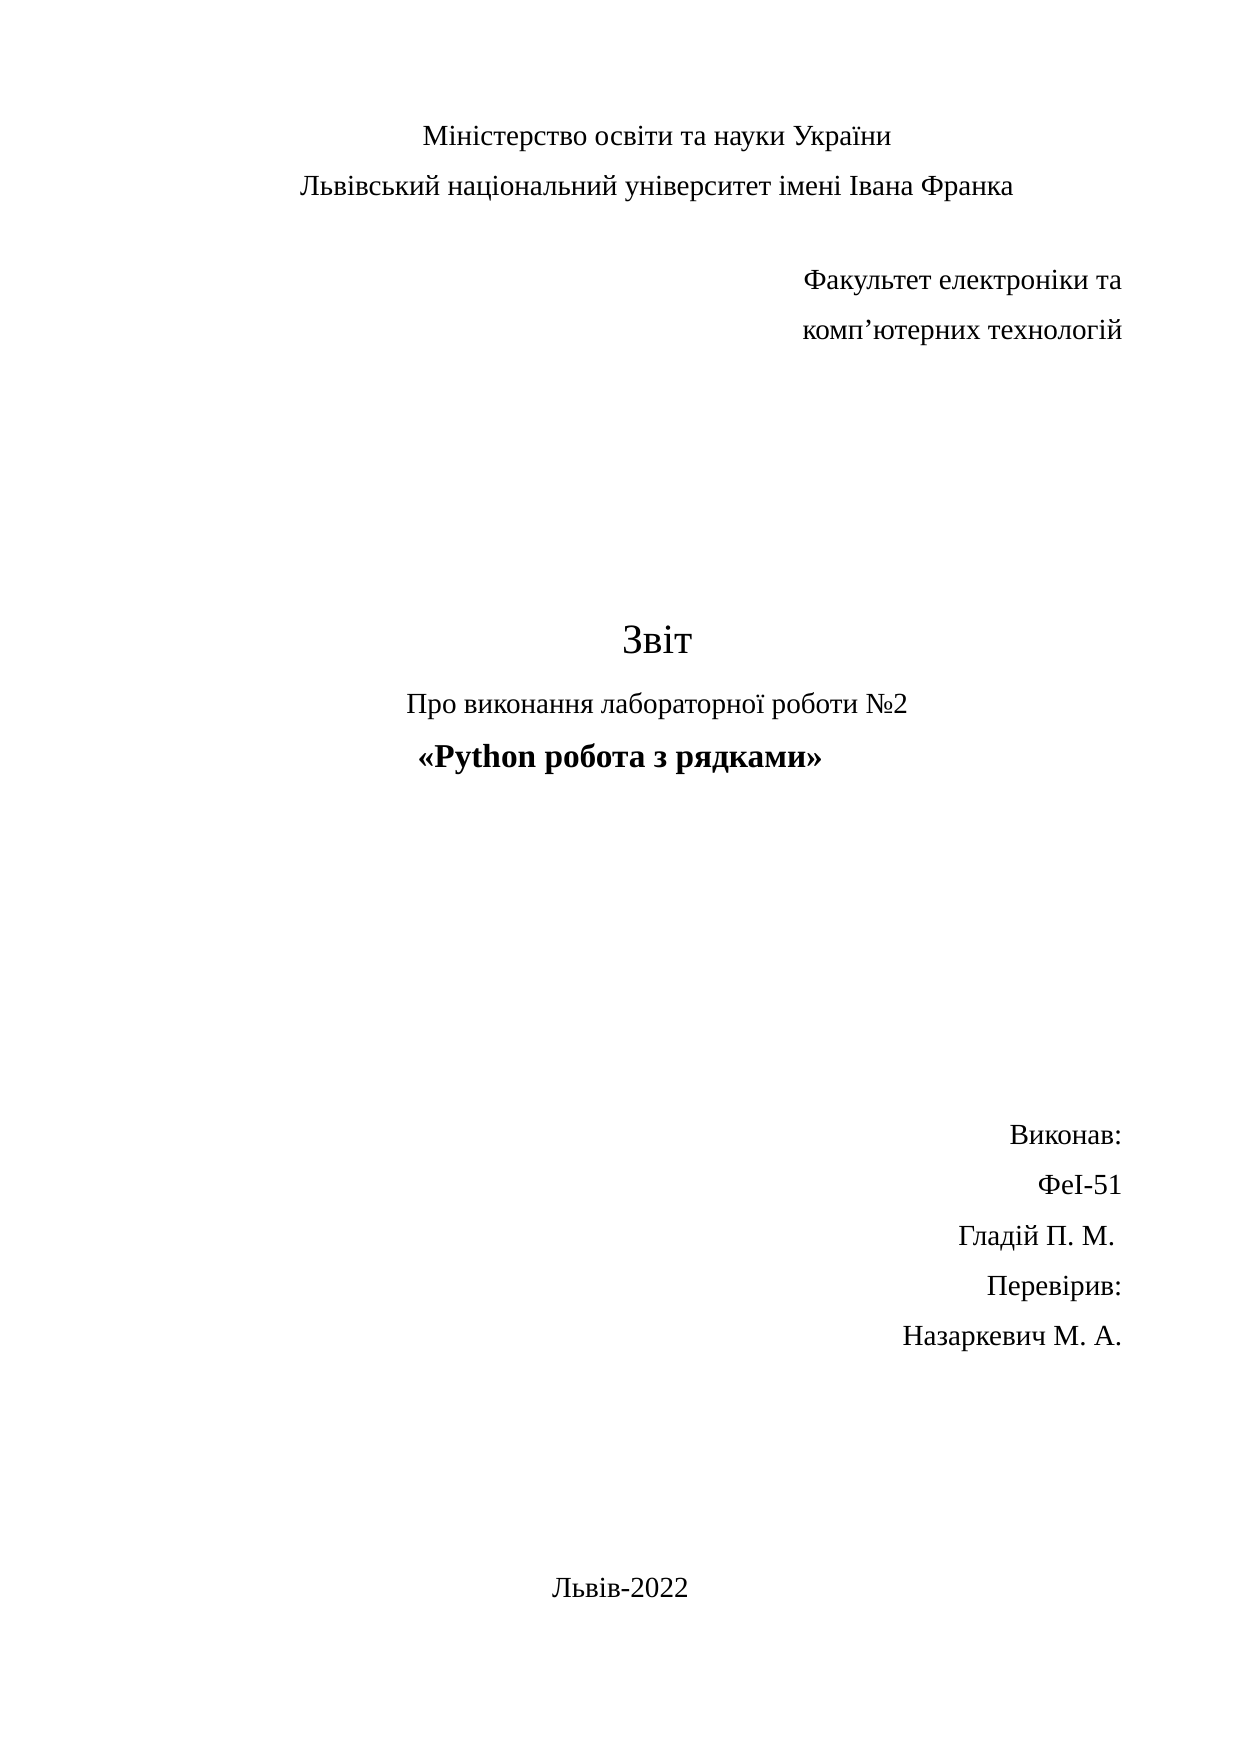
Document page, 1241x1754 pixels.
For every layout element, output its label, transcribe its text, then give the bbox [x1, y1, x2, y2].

text Львів-2022 [118, 1570, 1122, 1603]
text Міністерство освіти та науки України [118, 118, 1122, 152]
text Факультет електроніки та [118, 262, 1122, 295]
text Виконав: [118, 1117, 1122, 1151]
text комп’ютерних технологій [118, 312, 1122, 346]
text Гладій П. М. [118, 1218, 1122, 1251]
text «Python робота з рядками» [118, 736, 1122, 774]
text Перевірив: [118, 1268, 1122, 1302]
text Львівський національний університет імені Івана Франка [118, 168, 1122, 202]
text Звіт [118, 614, 1122, 662]
text Про виконання лабораторної роботи №2 [118, 686, 1122, 719]
text Назаркевич М. А. [118, 1318, 1122, 1352]
text ФеІ-51 [118, 1167, 1122, 1201]
